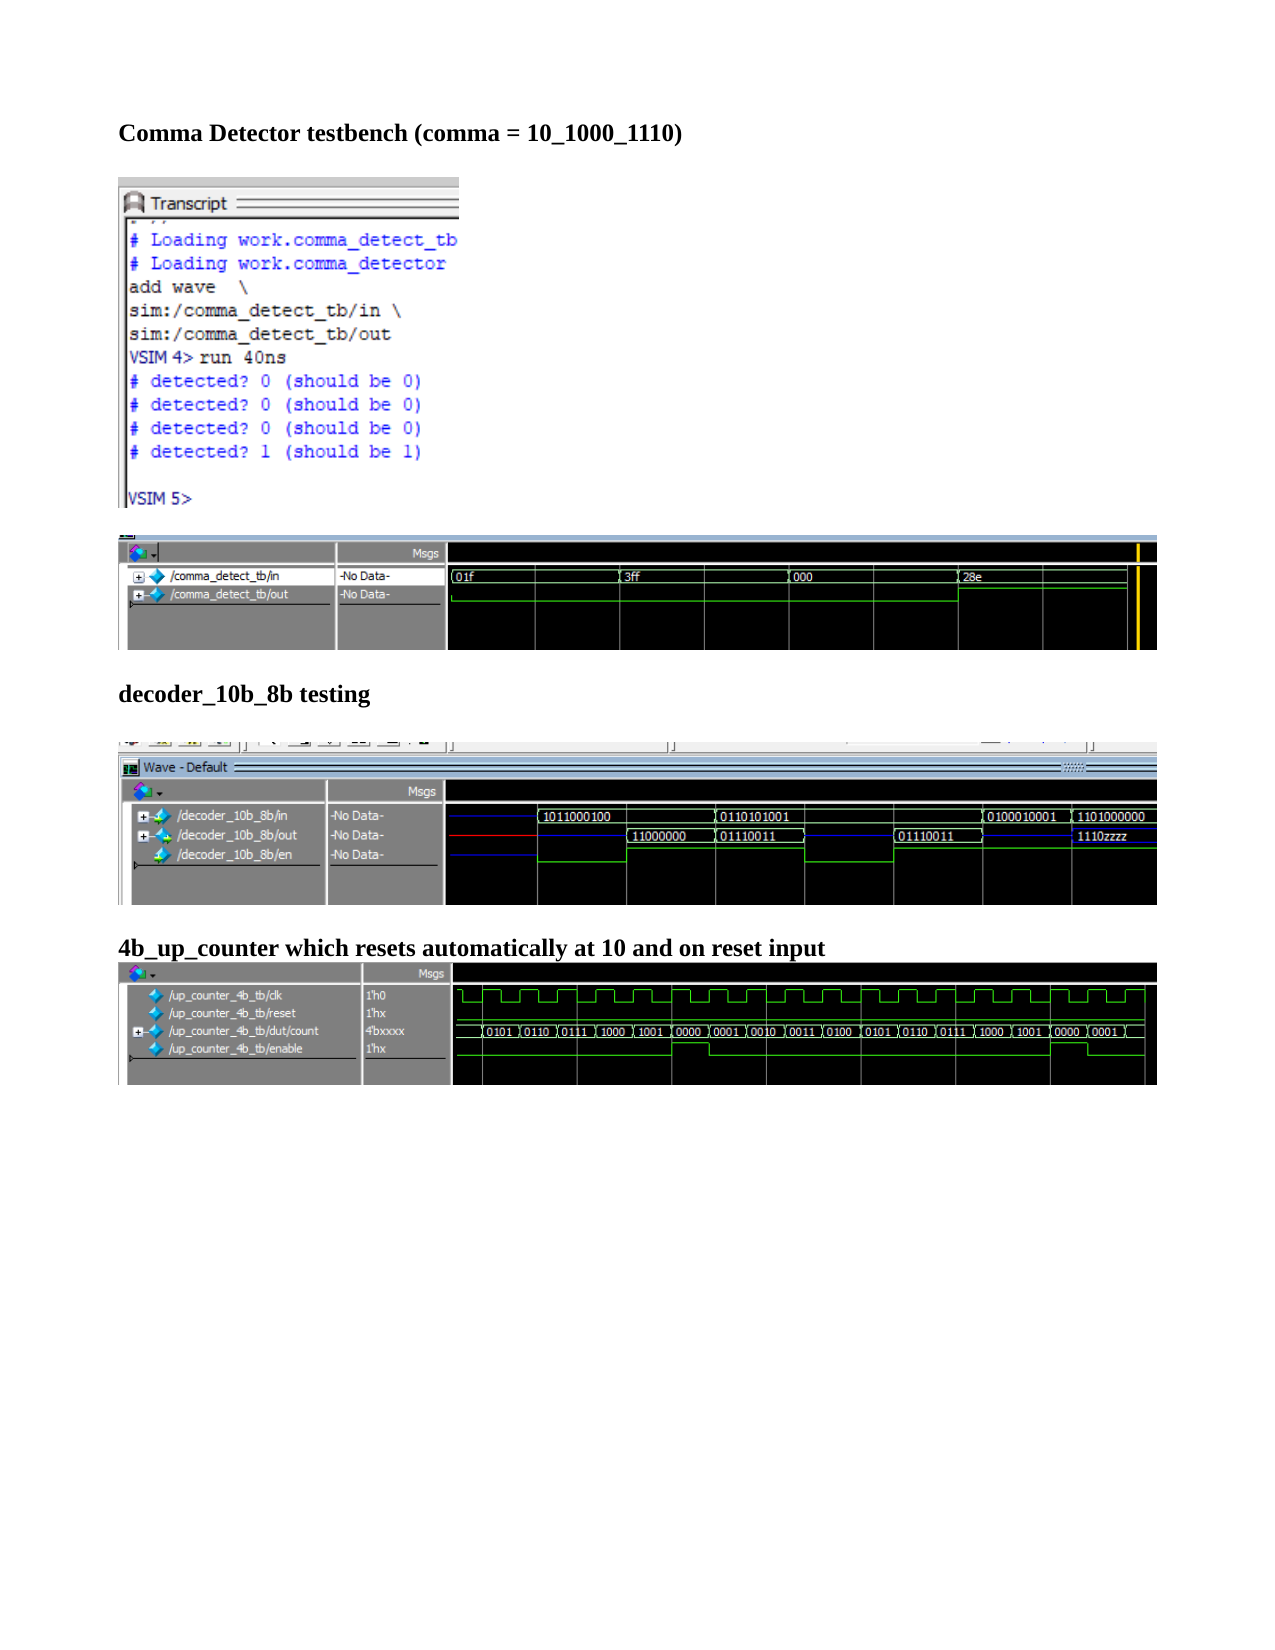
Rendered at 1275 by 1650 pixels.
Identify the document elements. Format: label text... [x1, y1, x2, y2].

text 4b_up_counter which resets automatically at 10 and on reset input [118, 933, 1157, 962]
text decoder_10b_8b testing [118, 679, 1157, 707]
picture [118, 962, 1157, 1085]
picture [118, 177, 459, 508]
picture [118, 742, 1157, 905]
text Comma Detector testbench (comma = 10_1000_1110) [118, 118, 1157, 147]
picture [118, 535, 1157, 650]
